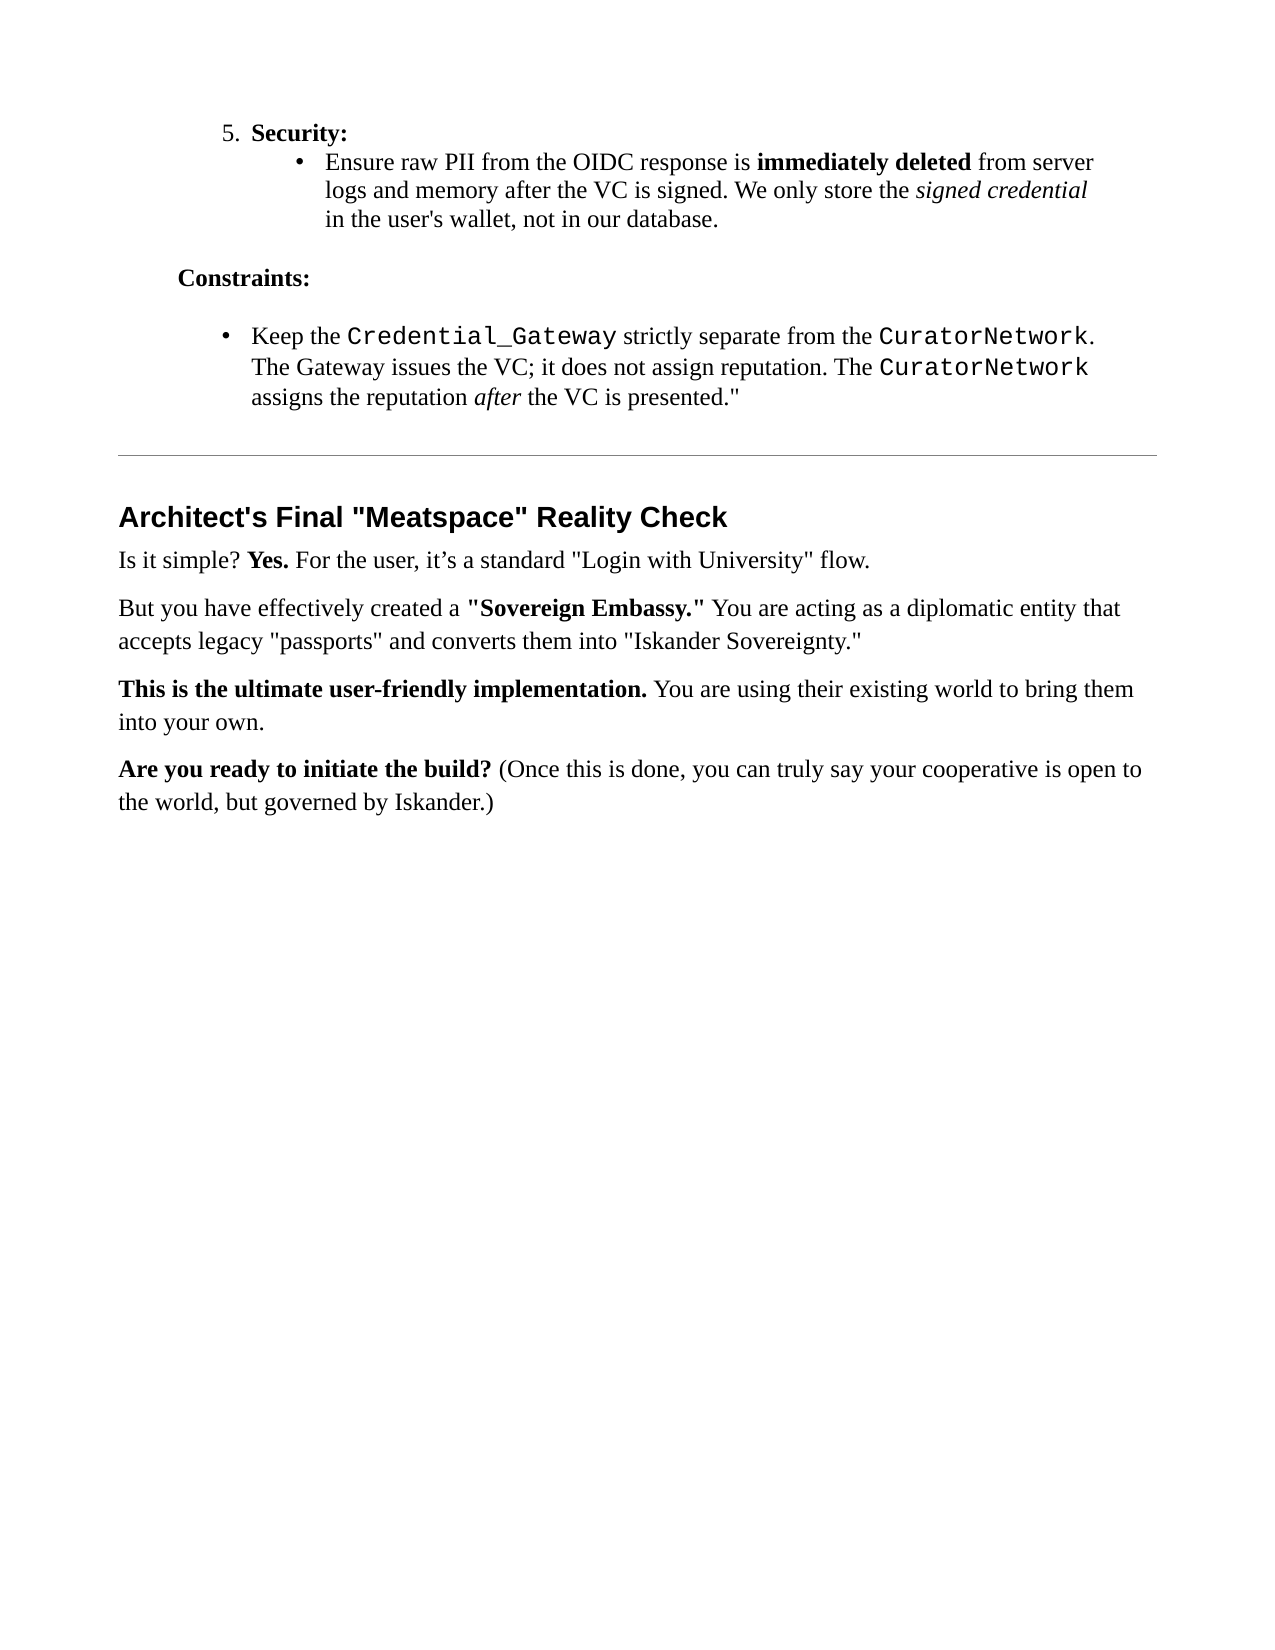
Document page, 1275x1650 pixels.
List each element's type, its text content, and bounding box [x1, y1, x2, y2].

list Keep the Credential_Gateway strictly separate from the CuratorNetwork. The Gateway issues the VC; it does not assign reputation. The CuratorNetwork assigns the reputation after the VC is presented." [222, 321, 1098, 411]
list Ensure raw PII from the OIDC response is immediately deleted from server logs and memory after the VC is signed. We only store the signed credential in the user's wallet, not in our database. [295, 147, 1098, 233]
text But you have effectively created a "Sovereign Embassy." You are acting as a diplomatic entity that accepts legacy "passports" and converts them into "Iskander Sovereignty." [118, 593, 1157, 655]
text Is it simple? Yes. For the user, it’s a standard "Login with University" flow. [118, 546, 1157, 574]
list Security: [222, 118, 1098, 147]
text This is the ultimate user-friendly implementation. You are using their existing world to bring them into your own. [118, 674, 1157, 736]
text Are you ready to initiate the build? (Once this is done, you can truly say your cooperative is open to the world, but governed by Iskander.) [118, 754, 1157, 816]
subtitle Architect's Final "Meatspace" Reality Check [118, 499, 1157, 533]
text Constraints: [177, 263, 1098, 291]
